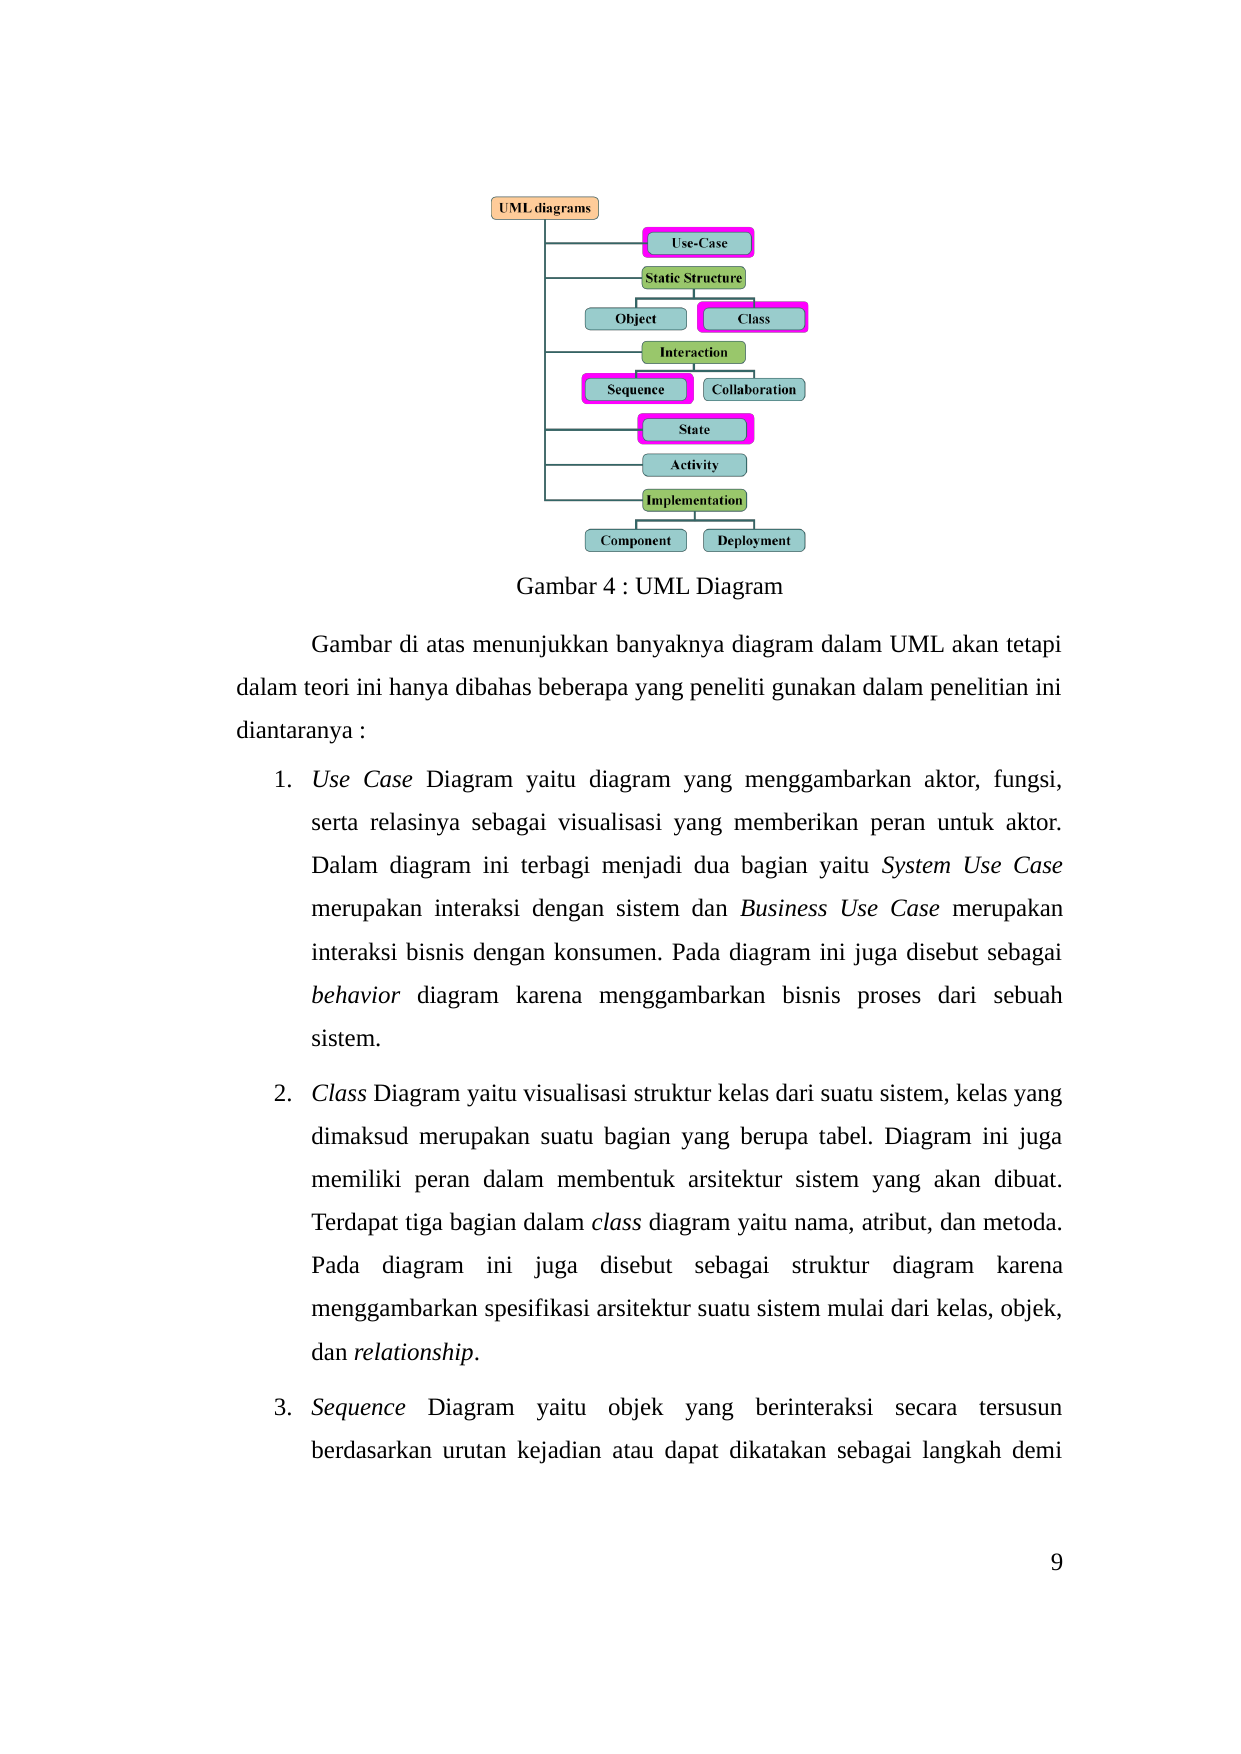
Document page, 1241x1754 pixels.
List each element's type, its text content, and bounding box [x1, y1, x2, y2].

list Sequence Diagram yaitu objek yang berinteraksi secara tersusun berdasarkan urutan kejadian atau dapat dikatakan sebagai langkah demi [274, 1392, 1063, 1463]
list Class Diagram yaitu visualisasi struktur kelas dari suatu sistem, kelas yang dimaksud merupakan suatu bagian yang berupa tabel. Diagram ini juga memiliki peran dalam membentuk arsitektur sistem yang akan dibuat. Terdapat tiga bagian dalam class diagram yaitu nama, atribut, dan metoda. Pada diagram ini juga disebut sebagai struktur diagram karena menggambarkan spesifikasi arsitektur suatu sistem mulai dari kelas, objek, dan relationship. [274, 1078, 1063, 1365]
picture [491, 195, 809, 552]
list Use Case Diagram yaitu diagram yang menggambarkan aktor, fungsi, serta relasinya sebagai visualisasi yang memberikan peran untuk aktor. Dalam diagram ini terbagi menjadi dua bagian yaitu System Use Case merupakan interaksi dengan sistem dan Business Use Case merupakan interaksi bisnis dengan konsumen. Pada diagram ini juga disebut sebagai behavior diagram karena menggambarkan bisnis proses dari sebuah sistem. [274, 764, 1063, 1052]
text Gambar di atas menunjukkan banyaknya diagram dalam UML akan tetapi dalam teori ini hanya dibahas beberapa yang peneliti gunakan dalam penelitian ini diantaranya : [236, 629, 1063, 744]
text Gambar 4 : UML Diagram [482, 196, 817, 600]
